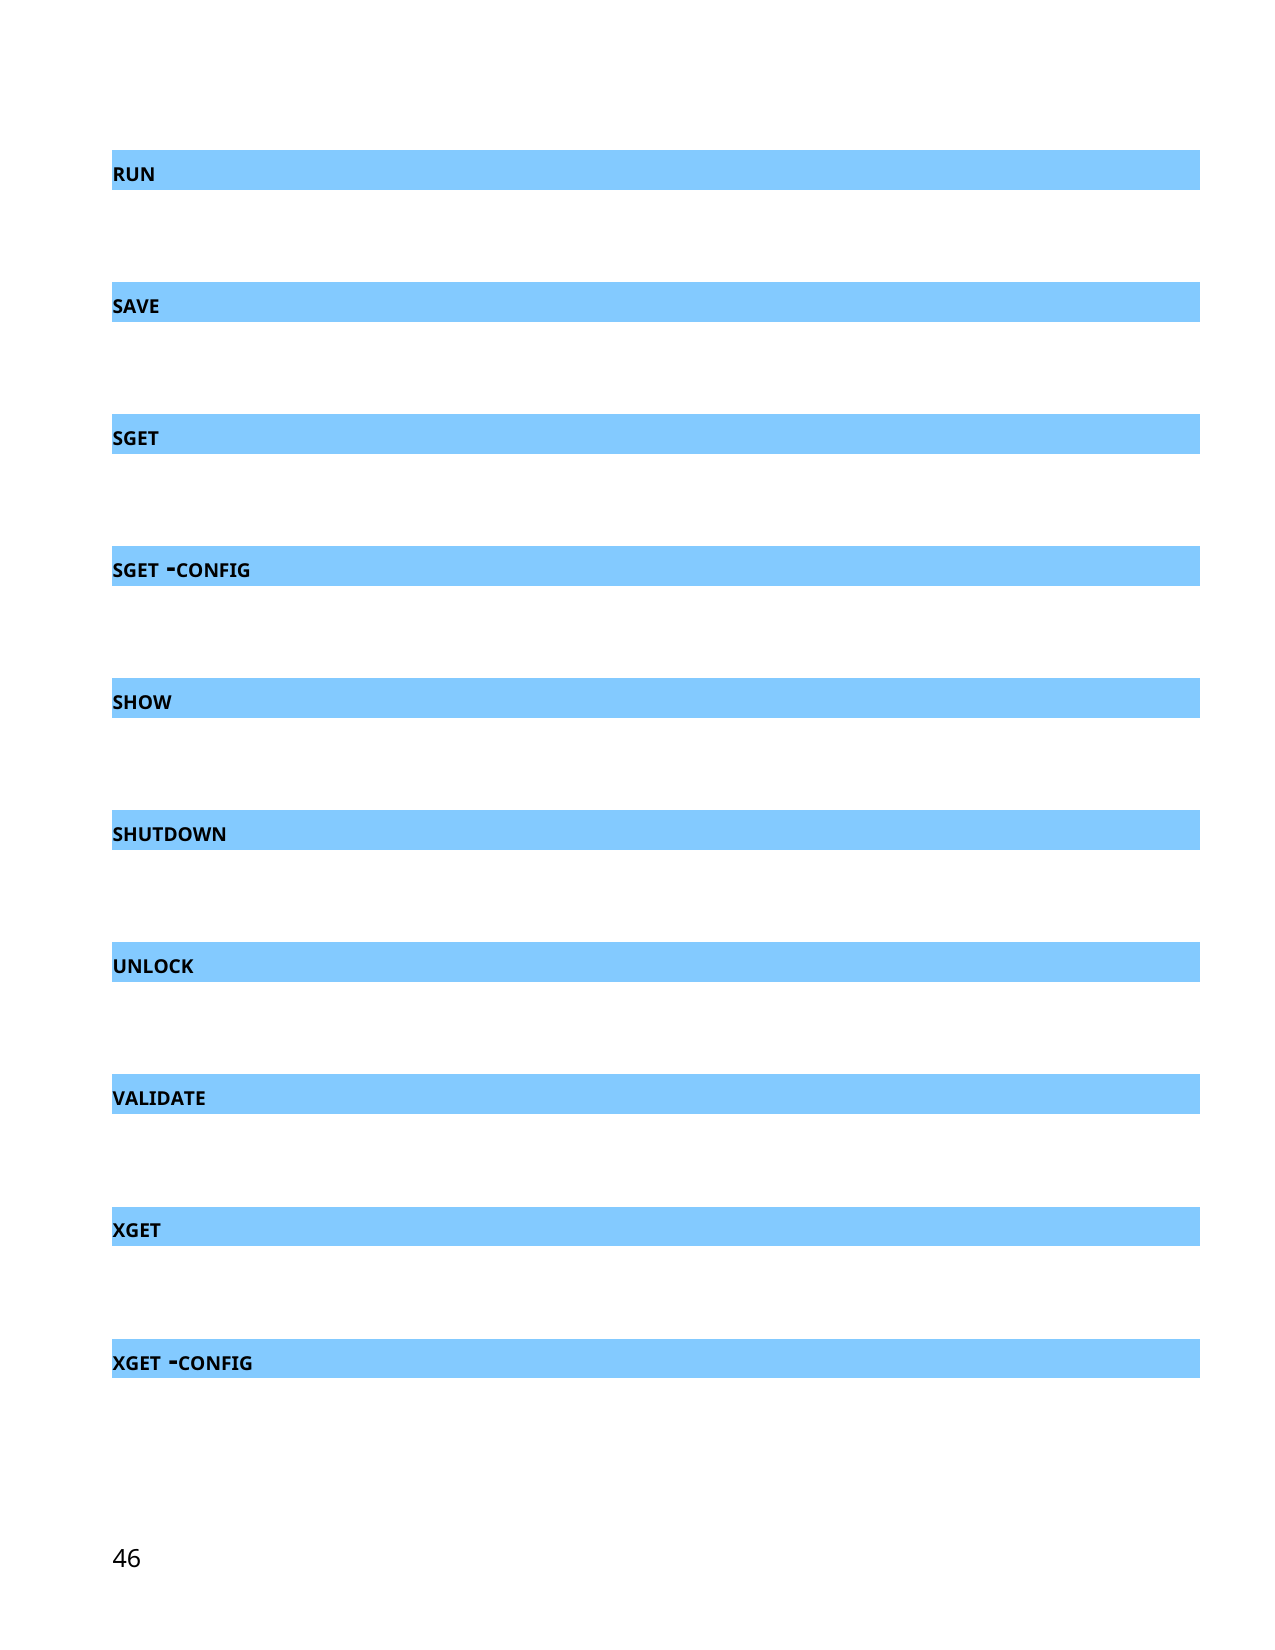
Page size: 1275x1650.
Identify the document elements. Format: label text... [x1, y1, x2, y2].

subtitle xget -config [112, 1339, 1200, 1378]
subtitle show [112, 678, 1200, 718]
subtitle sget -config [112, 546, 1200, 586]
subtitle shutdown [112, 810, 1200, 850]
subtitle save [112, 282, 1200, 322]
subtitle validate [112, 1074, 1200, 1114]
subtitle sget [112, 414, 1200, 454]
subtitle xget [112, 1207, 1200, 1246]
subtitle run [112, 150, 1200, 190]
subtitle unlock [112, 942, 1200, 982]
